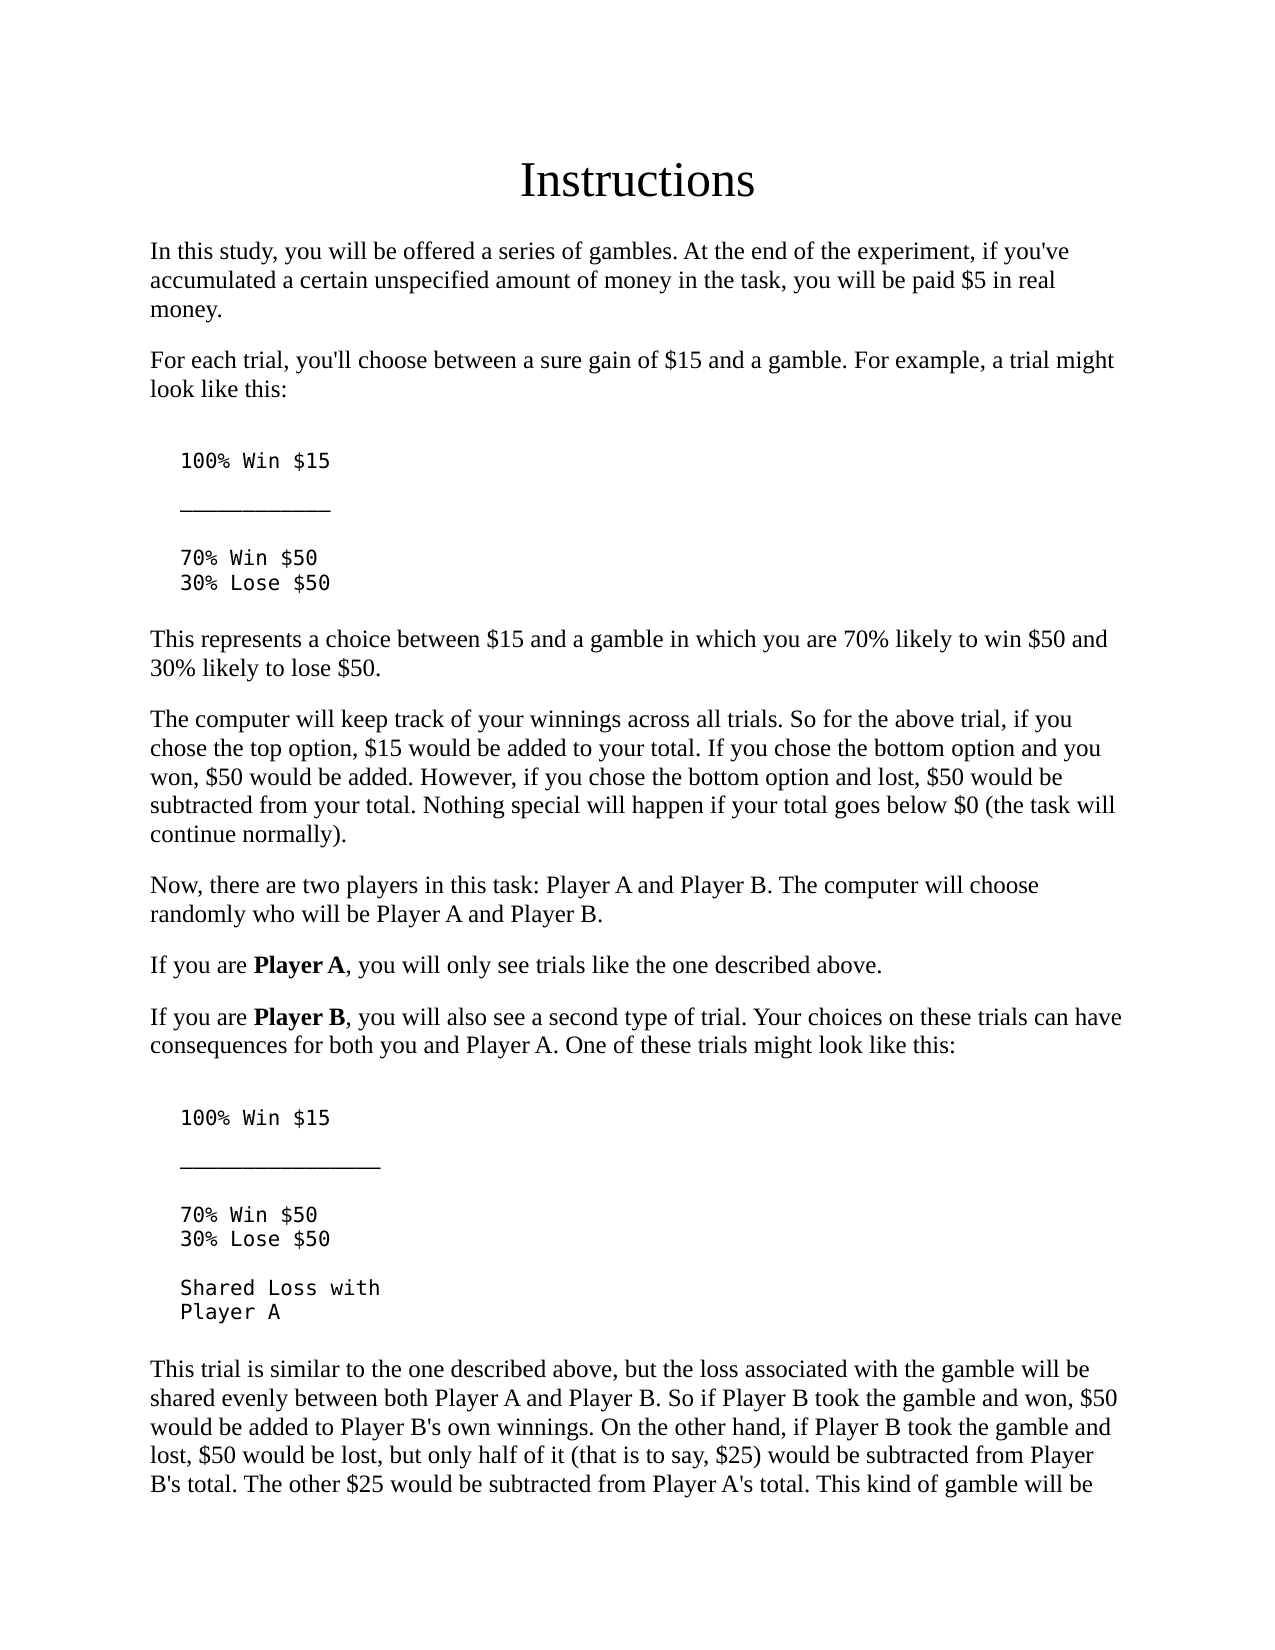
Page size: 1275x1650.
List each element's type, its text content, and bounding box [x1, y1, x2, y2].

text The computer will keep track of your winnings across all trials. So for the above trial, if you chose the top option, $15 would be added to your total. If you chose the bottom option and you won, $50 would be added. However, if you chose the bottom option and lost, $50 would be subtracted from your total. Nothing special will happen if your total goes below $0 (the task will continue normally). [150, 704, 1125, 848]
text 100% Win $15 [180, 449, 1125, 473]
text For each trial, you'll choose between a sure gain of $15 and a gamble. For example, a trial might look like this: [150, 345, 1125, 402]
text 100% Win $15 [180, 1106, 1125, 1130]
text 70% Win $50 [180, 1203, 1125, 1227]
text 30% Lose $50 [180, 1227, 1125, 1252]
text Instructions [150, 150, 1125, 207]
text In this study, you will be offered a series of gambles. At the end of the experiment, if you've accumulated a certain unspecified amount of money in the task, you will be paid $5 in real money. [150, 236, 1125, 322]
text If you are Player B, you will also see a second type of trial. Your choices on these trials can have consequences for both you and Player A. One of these trials might look like this: [150, 1002, 1125, 1059]
text Player A [180, 1300, 1125, 1324]
text ———————————— [180, 498, 1125, 522]
text 30% Lose $50 [180, 571, 1125, 595]
text Shared Loss with [180, 1276, 1125, 1300]
text 70% Win $50 [180, 546, 1125, 571]
text Now, there are two players in this task: Player A and Player B. The computer will choose randomly who will be Player A and Player B. [150, 871, 1125, 928]
text If you are Player A, you will only see trials like the one described above. [150, 951, 1125, 979]
text This trial is similar to the one described above, but the loss associated with the gamble will be shared evenly between both Player A and Player B. So if Player B took the gamble and won, $50 would be added to Player B's own winnings. On the other hand, if Player B took the gamble and lost, $50 would be lost, but only half of it (that is to say, $25) would be subtracted from Player B's total. The other $25 would be subtracted from Player A's total. This kind of gamble will be [150, 1354, 1125, 1498]
text This represents a choice between $15 and a gamble in which you are 70% likely to win $50 and 30% likely to lose $50. [150, 624, 1125, 682]
text ———————————————— [180, 1155, 1125, 1179]
